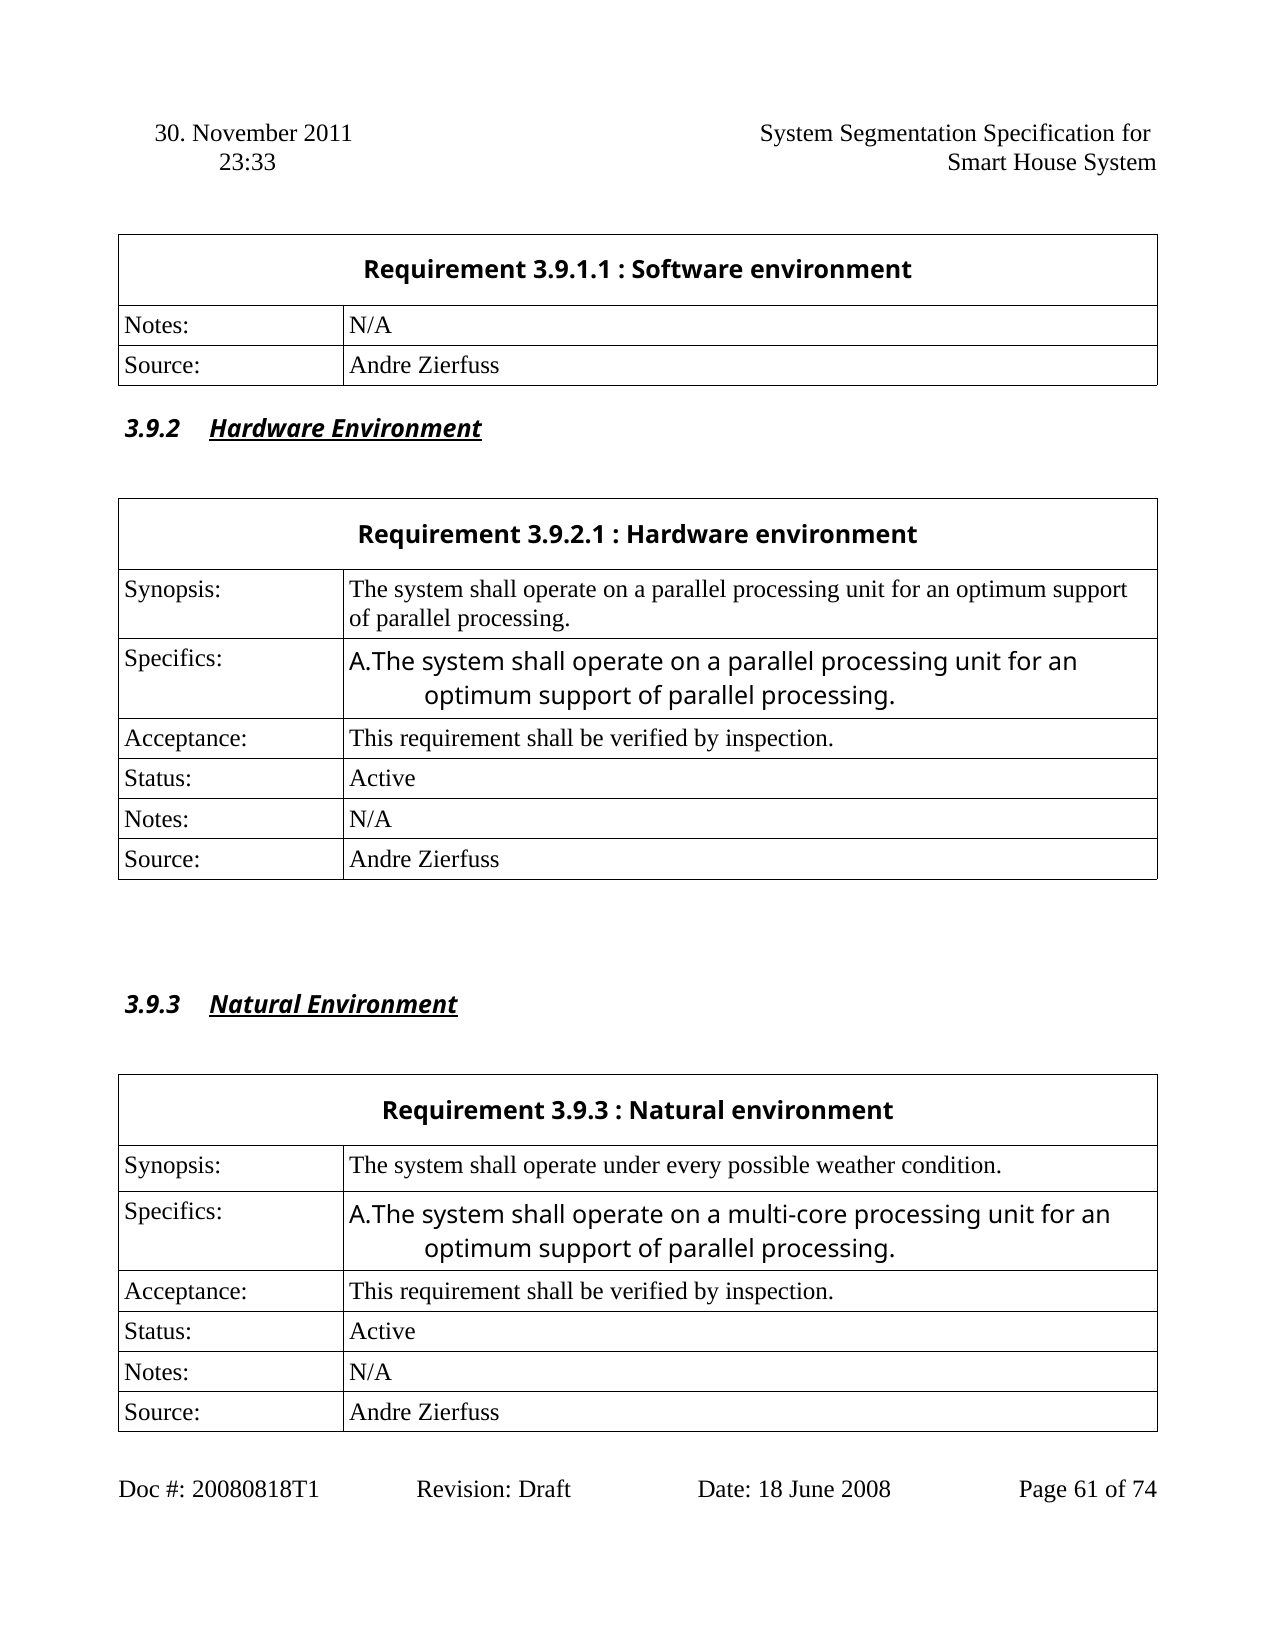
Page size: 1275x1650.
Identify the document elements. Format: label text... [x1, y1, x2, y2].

table_cell N/A [344, 799, 1157, 838]
table_cell This requirement shall be verified by inspection. [344, 719, 1157, 758]
table_cell Andre Zierfuss [344, 839, 1157, 879]
table_cell Synopsis: [119, 570, 343, 638]
table_cell Andre Zierfuss [344, 346, 1157, 385]
table_cell The system shall operate on a parallel processing unit for an optimum support of parallel processing. [344, 639, 1157, 717]
table_cell N/A [344, 1352, 1157, 1391]
table_cell Acceptance: [119, 719, 343, 758]
table_cell This requirement shall be verified by inspection. [344, 1271, 1157, 1311]
table_cell Source: [119, 346, 343, 385]
table_cell Synopsis: [119, 1146, 343, 1191]
table_cell Specifics: [119, 639, 343, 717]
table_cell The system shall operate on a multi-core processing unit for an optimum support of parallel processing. [344, 1192, 1157, 1270]
table_cell Notes: [119, 306, 343, 345]
table_cell The system shall operate under every possible weather condition. [344, 1146, 1157, 1191]
subtitle Hardware Environment [118, 410, 1157, 444]
table_cell Notes: [119, 1352, 343, 1391]
table_cell Andre Zierfuss [344, 1392, 1157, 1431]
subtitle Natural Environment [118, 986, 1157, 1020]
table_header Requirement 3.9.3 : Natural environment [119, 1075, 1157, 1145]
table_cell Status: [119, 759, 343, 798]
table_cell Source: [119, 1392, 343, 1431]
table_cell Status: [119, 1312, 343, 1351]
table_cell Source: [119, 839, 343, 879]
table_header Requirement 3.9.2.1 : Hardware environment [119, 499, 1157, 569]
table_cell Active [344, 759, 1157, 798]
table_cell Notes: [119, 799, 343, 838]
table_cell N/A [344, 306, 1157, 345]
table_cell Active [344, 1312, 1157, 1351]
table_cell Acceptance: [119, 1271, 343, 1311]
table_cell Specifics: [119, 1192, 343, 1270]
table_header Requirement 3.9.1.1 : Software environment [119, 235, 1157, 304]
table_cell The system shall operate on a parallel processing unit for an optimum support of parallel processing. [344, 570, 1157, 638]
